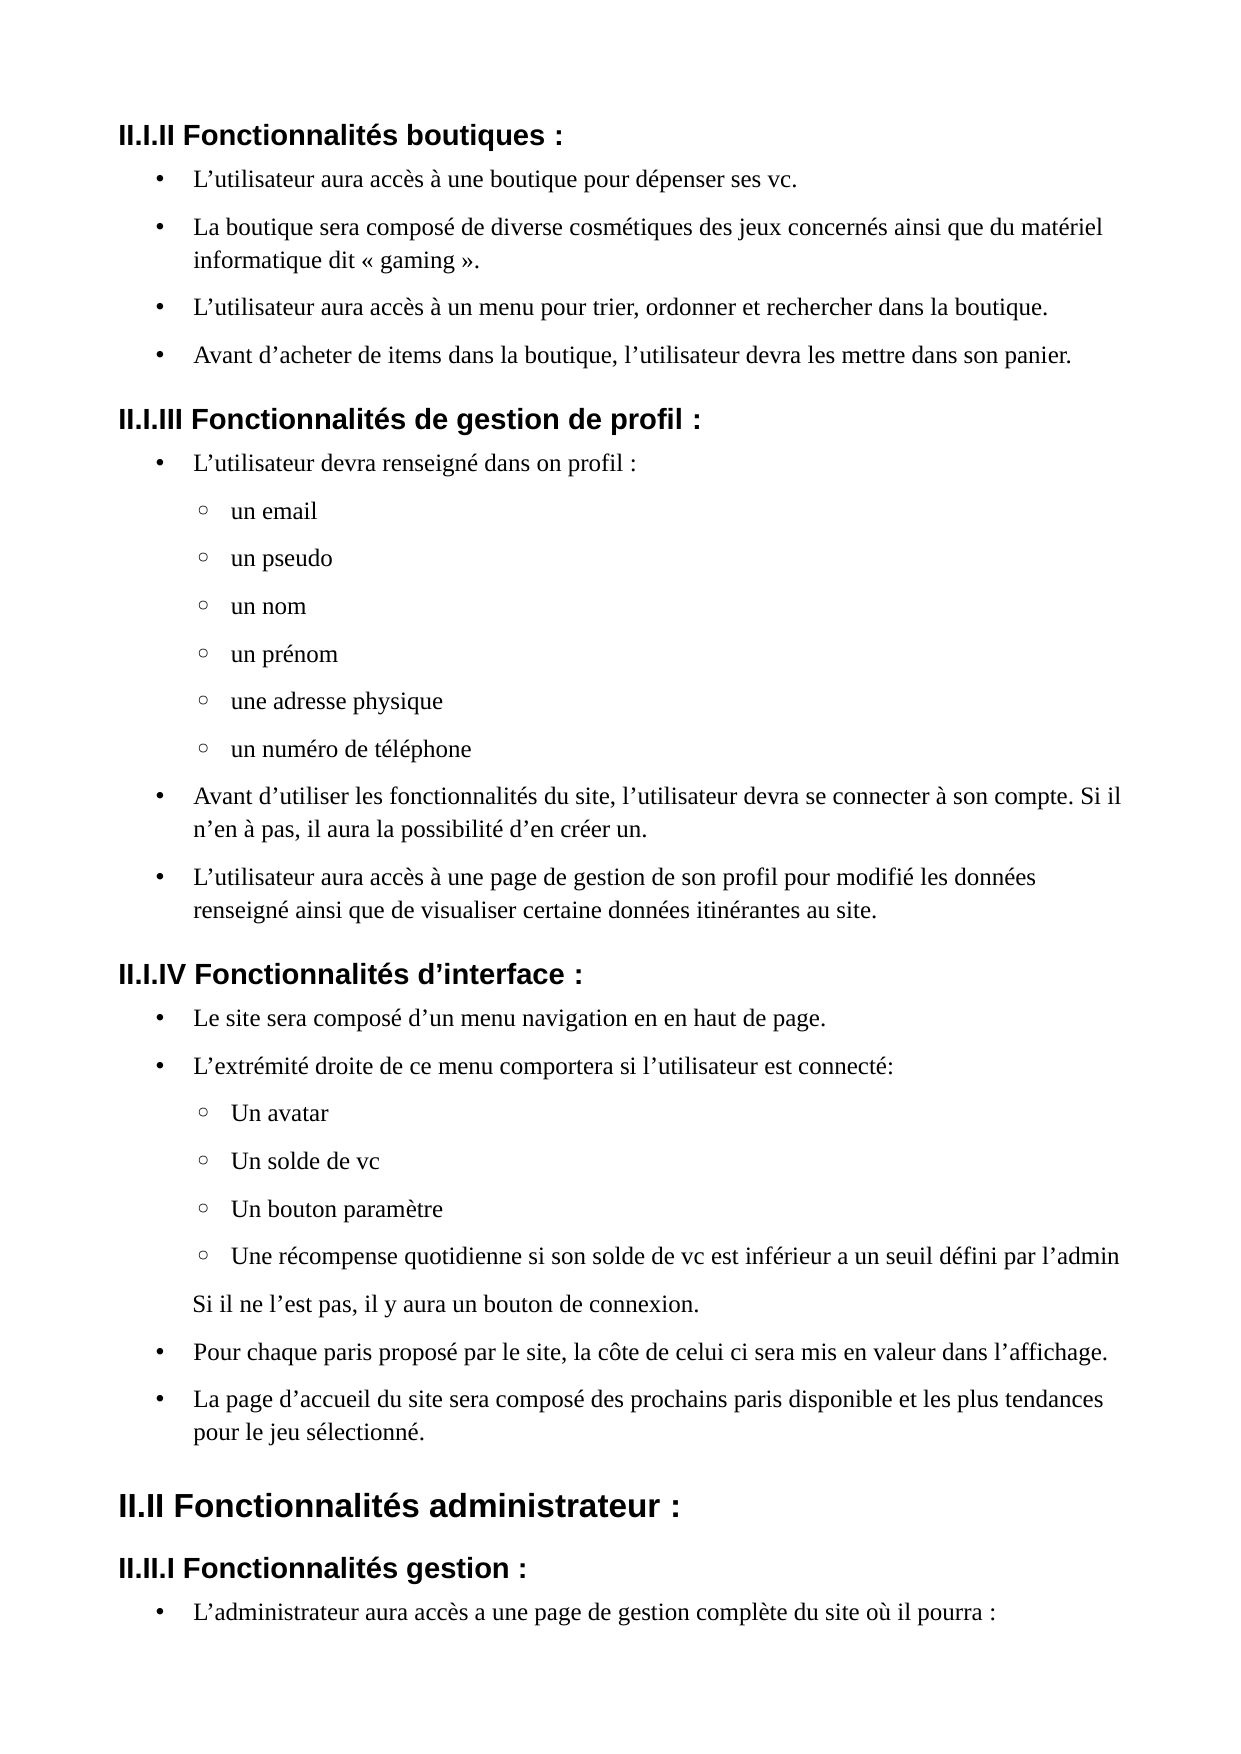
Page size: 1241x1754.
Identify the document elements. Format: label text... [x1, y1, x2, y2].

list un pseudo [193, 543, 1122, 572]
list L’utilisateur aura accès à une boutique pour dépenser ses vc. [156, 164, 1122, 193]
subtitle II.II.I Fonctionnalités gestion : [118, 1551, 1122, 1585]
list L’utilisateur aura accès à une page de gestion de son profil pour modifié les données renseigné ainsi que de visualiser certaine données itinérantes au site. [156, 862, 1122, 924]
list L’extrémité droite de ce menu comportera si l’utilisateur est connecté: [156, 1051, 1122, 1080]
list Une récompense quotidienne si son solde de vc est inférieur a un seuil défini par l’admin [193, 1241, 1122, 1270]
list Un bouton paramètre [193, 1194, 1122, 1222]
list La boutique sera composé de diverse cosmétiques des jeux concernés ainsi que du matériel informatique dit « gaming ». [156, 212, 1122, 273]
list Un avatar [193, 1098, 1122, 1127]
subtitle II.I.IV Fonctionnalités d’interface : [118, 957, 1122, 991]
list un email [193, 496, 1122, 524]
list L’utilisateur devra renseigné dans on profil : [156, 448, 1122, 477]
list un nom [193, 591, 1122, 620]
subtitle II.II Fonctionnalités administrateur : [118, 1486, 1122, 1524]
list La page d’accueil du site sera composé des prochains paris disponible et les plus tendances pour le jeu sélectionné. [156, 1384, 1122, 1446]
list L’administrateur aura accès a une page de gestion complète du site où il pourra : [156, 1597, 1122, 1626]
subtitle II.I.III Fonctionnalités de gestion de profil : [118, 402, 1122, 436]
list Avant d’acheter de items dans la boutique, l’utilisateur devra les mettre dans son panier. [156, 340, 1122, 369]
text Si il ne l’est pas, il y aura un bouton de connexion. [118, 1289, 1122, 1318]
subtitle II.I.II Fonctionnalités boutiques : [118, 118, 1122, 152]
list Pour chaque paris proposé par le site, la côte de celui ci sera mis en valeur dans l’affichage. [156, 1337, 1122, 1365]
list Un solde de vc [193, 1146, 1122, 1175]
list L’utilisateur aura accès à un menu pour trier, ordonner et rechercher dans la boutique. [156, 292, 1122, 321]
list un numéro de téléphone [193, 734, 1122, 763]
list une adresse physique [193, 686, 1122, 715]
list un prénom [193, 639, 1122, 667]
list Avant d’utiliser les fonctionnalités du site, l’utilisateur devra se connecter à son compte. Si il n’en à pas, il aura la possibilité d’en créer un. [156, 781, 1122, 843]
list Le site sera composé d’un menu navigation en en haut de page. [156, 1003, 1122, 1032]
